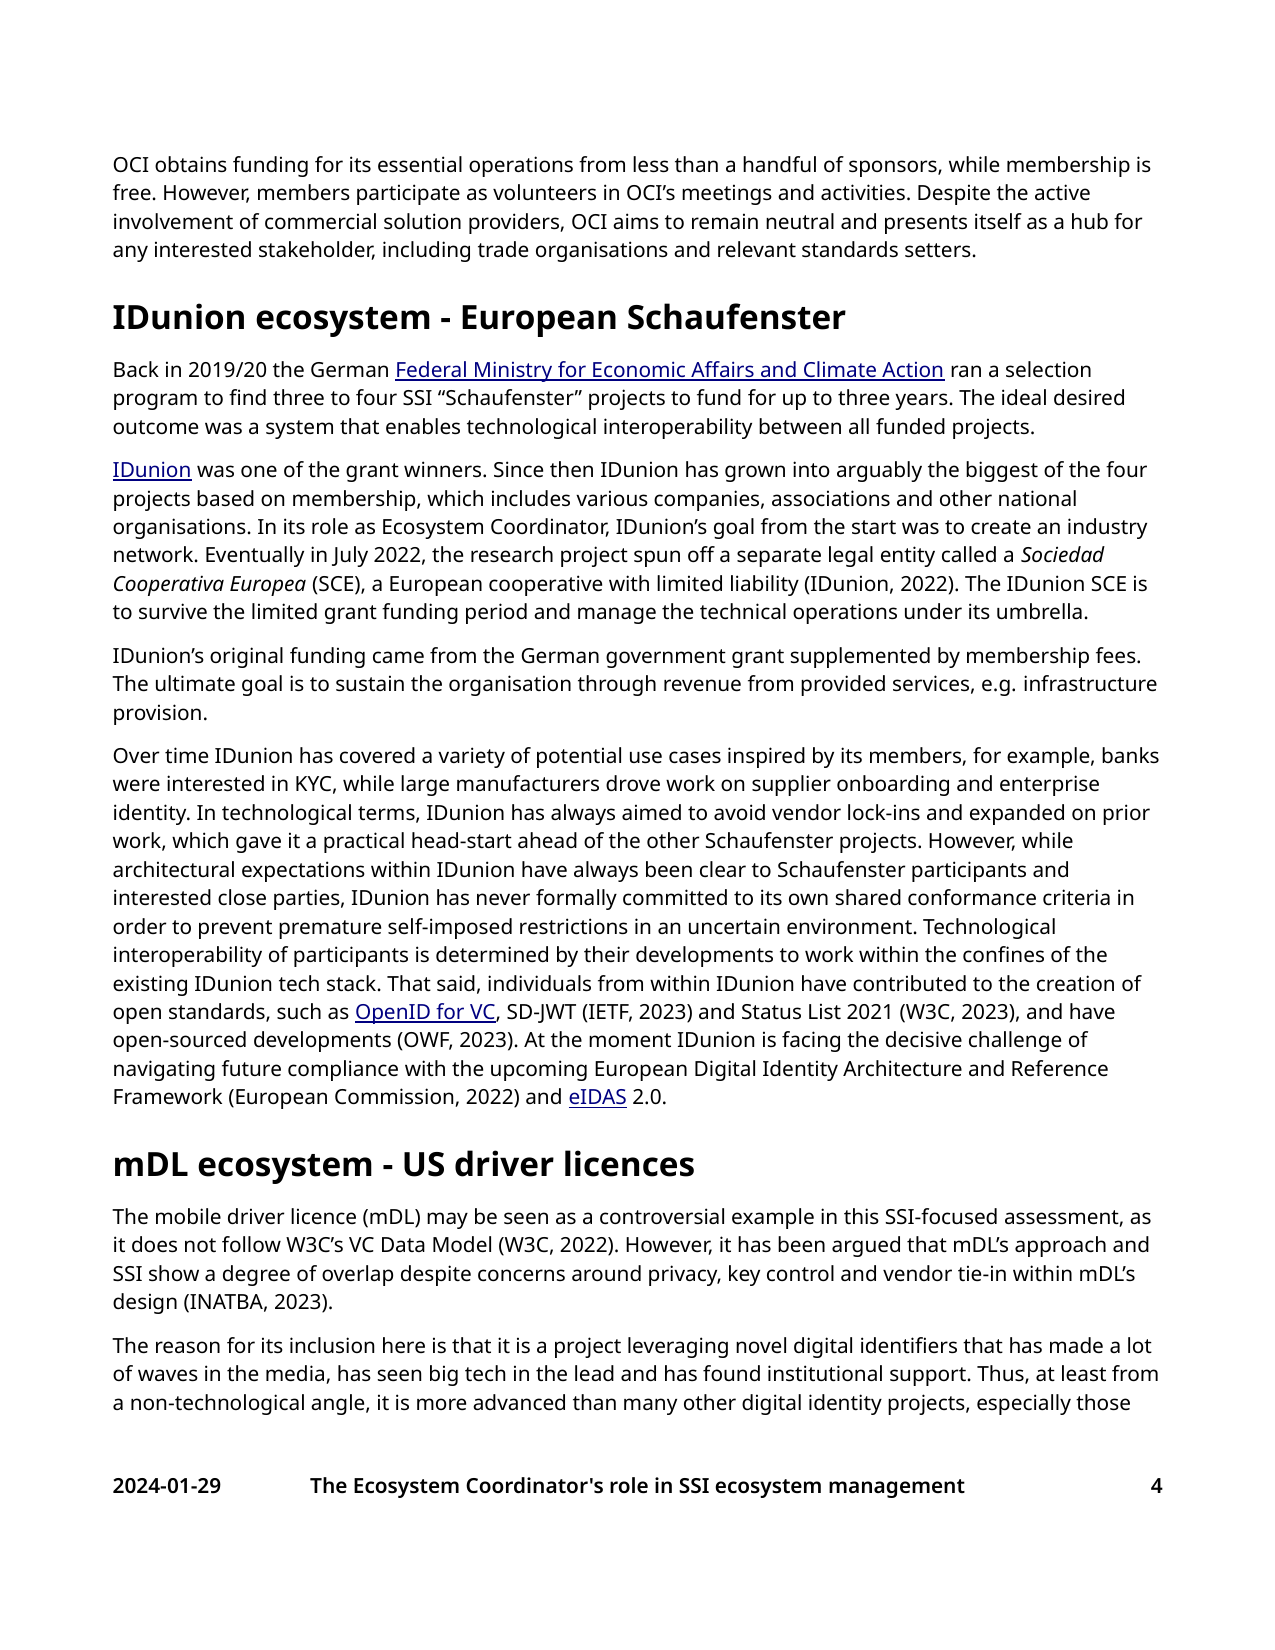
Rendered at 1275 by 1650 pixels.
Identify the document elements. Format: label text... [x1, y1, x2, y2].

text Back in 2019/20 the German Federal Ministry for Economic Affairs and Climate Action ran a selection program to find three to four SSI “Schaufenster” projects to fund for up to three years. The ideal desired outcome was a system that enables technological interoperability between all funded projects. [112, 355, 1162, 440]
text The reason for its inclusion here is that it is a project leveraging novel digital identifiers that has made a lot of waves in the media, has seen big tech in the lead and has found institutional support. Thus, at least from a non-technological angle, it is more advanced than many other digital identity projects, especially those [112, 1331, 1162, 1416]
text Over time IDunion has covered a variety of potential use cases inspired by its members, for example, banks were interested in KYC, while large manufacturers drove work on supplier onboarding and enterprise identity. In technological terms, IDunion has always aimed to avoid vendor lock-ins and expanded on prior work, which gave it a practical head-start ahead of the other Schaufenster projects. However, while architectural expectations within IDunion have always been clear to Schaufenster participants and interested close parties, IDunion has never formally committed to its own shared conformance criteria in order to prevent premature self-imposed restrictions in an uncertain environment. Technological interoperability of participants is determined by their developments to work within the confines of the existing IDunion tech stack. That said, individuals from within IDunion have contributed to the creation of open standards, such as OpenID for VC, SD-JWT (IETF, 2023) and Status List 2021 (W3C, 2023), and have open-sourced developments (OWF, 2023). At the moment IDunion is facing the decisive challenge of navigating future compliance with the upcoming European Digital Identity Architecture and Reference Framework (European Commission, 2022) and eIDAS 2.0. [112, 741, 1162, 1111]
text IDunion’s original funding came from the German government grant supplemented by membership fees. The ultimate goal is to sustain the organisation through revenue from provided services, e.g. infrastructure provision. [112, 641, 1162, 726]
text OCI obtains funding for its essential operations from less than a handful of sponsors, while membership is free. However, members participate as volunteers in OCI’s meetings and activities. Despite the active involvement of commercial solution providers, OCI aims to remain neutral and presents itself as a hub for any interested stakeholder, including trade organisations and relevant standards setters. [112, 150, 1162, 264]
text The mobile driver licence (mDL) may be seen as a controversial example in this SSI-focused assessment, as it does not follow W3C’s VC Data Model (W3C, 2022). However, it has been argued that mDL’s approach and SSI show a degree of overlap despite concerns around privacy, key control and vendor tie-in within mDL’s design (INATBA, 2023). [112, 1202, 1162, 1316]
subtitle mDL ecosystem - US driver licences [112, 1141, 1162, 1186]
subtitle IDunion ecosystem - European Schaufenster [112, 294, 1162, 339]
text IDunion was one of the grant winners. Since then IDunion has grown into arguably the biggest of the four projects based on membership, which includes various companies, associations and other national organisations. In its role as Ecosystem Coordinator, IDunion’s goal from the start was to create an industry network. Eventually in July 2022, the research project spun off a separate legal entity called a Sociedad Cooperativa Europea (SCE), a European cooperative with limited liability (IDunion, 2022). The IDunion SCE is to survive the limited grant funding period and manage the technical operations under its umbrella. [112, 455, 1162, 626]
